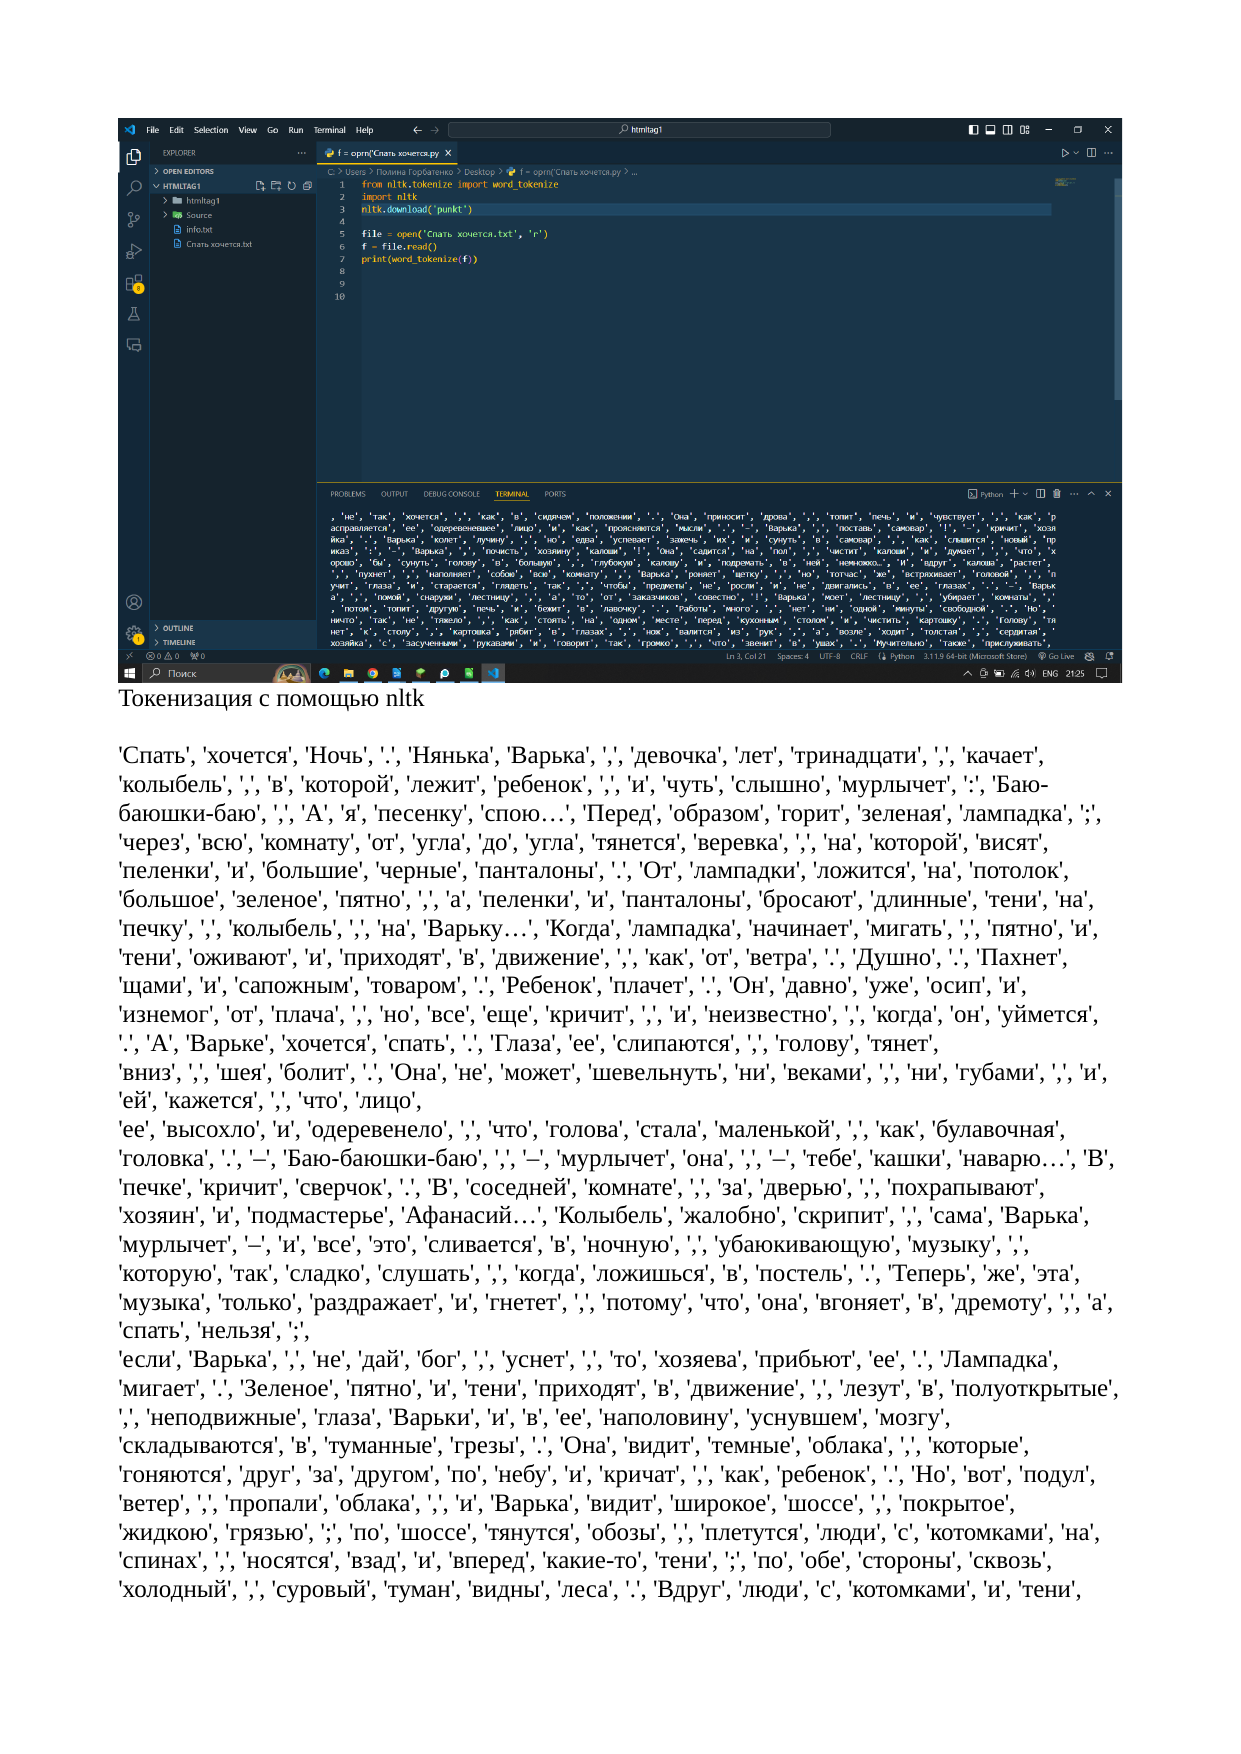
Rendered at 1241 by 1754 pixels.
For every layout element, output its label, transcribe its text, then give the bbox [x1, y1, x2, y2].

picture [118, 118, 1123, 683]
text Токенизация с помощью nltk [118, 683, 1122, 712]
text 'Спать', 'хочется', 'Ночь', '.', 'Нянька', 'Варька', ',', 'девочка', 'лет', 'тринадцати', ',', 'качает', 'колыбель', ',', 'в', 'которой', 'лежит', 'ребенок', ',', 'и', 'чуть', 'слышно', 'мурлычет', ':', 'Баю-баюшки-баю', ',', 'А', 'я', 'песенку', 'спою…', 'Перед', 'образом', 'горит', 'зеленая', 'лампадка', ';', 'через', 'всю', 'комнату', 'от', 'угла', 'до', 'угла', 'тянется', 'веревка', ',', 'на', 'которой', 'висят', 'пеленки', 'и', 'большие', 'черные', 'панталоны', '.', 'От', 'лампадки', 'ложится', 'на', 'потолок', 'большое', 'зеленое', 'пятно', ',', 'а', 'пеленки', 'и', 'панталоны', 'бросают', 'длинные', 'тени', 'на', 'печку', ',', 'колыбель', ',', 'на', 'Варьку…', 'Когда', 'лампадка', 'начинает', 'мигать', ',', 'пятно', 'и', 'тени', 'оживают', 'и', 'приходят', 'в', 'движение', ',', 'как', 'от', 'ветра', '.', 'Душно', '.', 'Пахнет', 'щами', 'и', 'сапожным', 'товаром', '.', 'Ребенок', 'плачет', '.', 'Он', 'давно', 'уже', 'осип', 'и', 'изнемог', 'от', 'плача', ',', 'но', 'все', 'еще', 'кричит', ',', 'и', 'неизвестно', ',', 'когда', 'он', 'уймется', '.', 'А', 'Варьке', 'хочется', 'спать', '.', 'Глаза', 'ее', 'слипаются', ',', 'голову', 'тянет', [118, 740, 1122, 1057]
text 'вниз', ',', 'шея', 'болит', '.', 'Она', 'не', 'может', 'шевельнуть', 'ни', 'веками', ',', 'ни', 'губами', ',', 'и', 'ей', 'кажется', ',', 'что', 'лицо', [118, 1057, 1122, 1114]
text 'ее', 'высохло', 'и', 'одеревенело', ',', 'что', 'голова', 'стала', 'маленькой', ',', 'как', 'булавочная', 'головка', '.', '–', 'Баю-баюшки-баю', ',', '–', 'мурлычет', 'она', ',', '–', 'тебе', 'кашки', 'наварю…', 'В', 'печке', 'кричит', 'сверчок', '.', 'В', 'соседней', 'комнате', ',', 'за', 'дверью', ',', 'похрапывают', 'хозяин', 'и', 'подмастерье', 'Афанасий…', 'Колыбель', 'жалобно', 'скрипит', ',', 'сама', 'Варька', 'мурлычет', '–', 'и', 'все', 'это', 'сливается', 'в', 'ночную', ',', 'убаюкивающую', 'музыку', ',', 'которую', 'так', 'сладко', 'слушать', ',', 'когда', 'ложишься', 'в', 'постель', '.', 'Теперь', 'же', 'эта', 'музыка', 'только', 'раздражает', 'и', 'гнетет', ',', 'потому', 'что', 'она', 'вгоняет', 'в', 'дремоту', ',', 'а', 'спать', 'нельзя', ';', [118, 1114, 1122, 1344]
text 'если', 'Варька', ',', 'не', 'дай', 'бог', ',', 'уснет', ',', 'то', 'хозяева', 'прибьют', 'ее', '.', 'Лампадка', 'мигает', '.', 'Зеленое', 'пятно', 'и', 'тени', 'приходят', 'в', 'движение', ',', 'лезут', 'в', 'полуоткрытые', ',', 'неподвижные', 'глаза', 'Варьки', 'и', 'в', 'ее', 'наполовину', 'уснувшем', 'мозгу', 'складываются', 'в', 'туманные', 'грезы', '.', 'Она', 'видит', 'темные', 'облака', ',', 'которые', 'гоняются', 'друг', 'за', 'другом', 'по', 'небу', 'и', 'кричат', ',', 'как', 'ребенок', '.', 'Но', 'вот', 'подул', 'ветер', ',', 'пропали', 'облака', ',', 'и', 'Варька', 'видит', 'широкое', 'шоссе', ',', 'покрытое', 'жидкою', 'грязью', ';', 'по', 'шоссе', 'тянутся', 'обозы', ',', 'плетутся', 'люди', 'с', 'котомками', 'на', 'спинах', ',', 'носятся', 'взад', 'и', 'вперед', 'какие-то', 'тени', ';', 'по', 'обе', 'стороны', 'сквозь', 'холодный', ',', 'суровый', 'туман', 'видны', 'леса', '.', 'Вдруг', 'люди', 'с', 'котомками', 'и', 'тени', [118, 1344, 1122, 1603]
